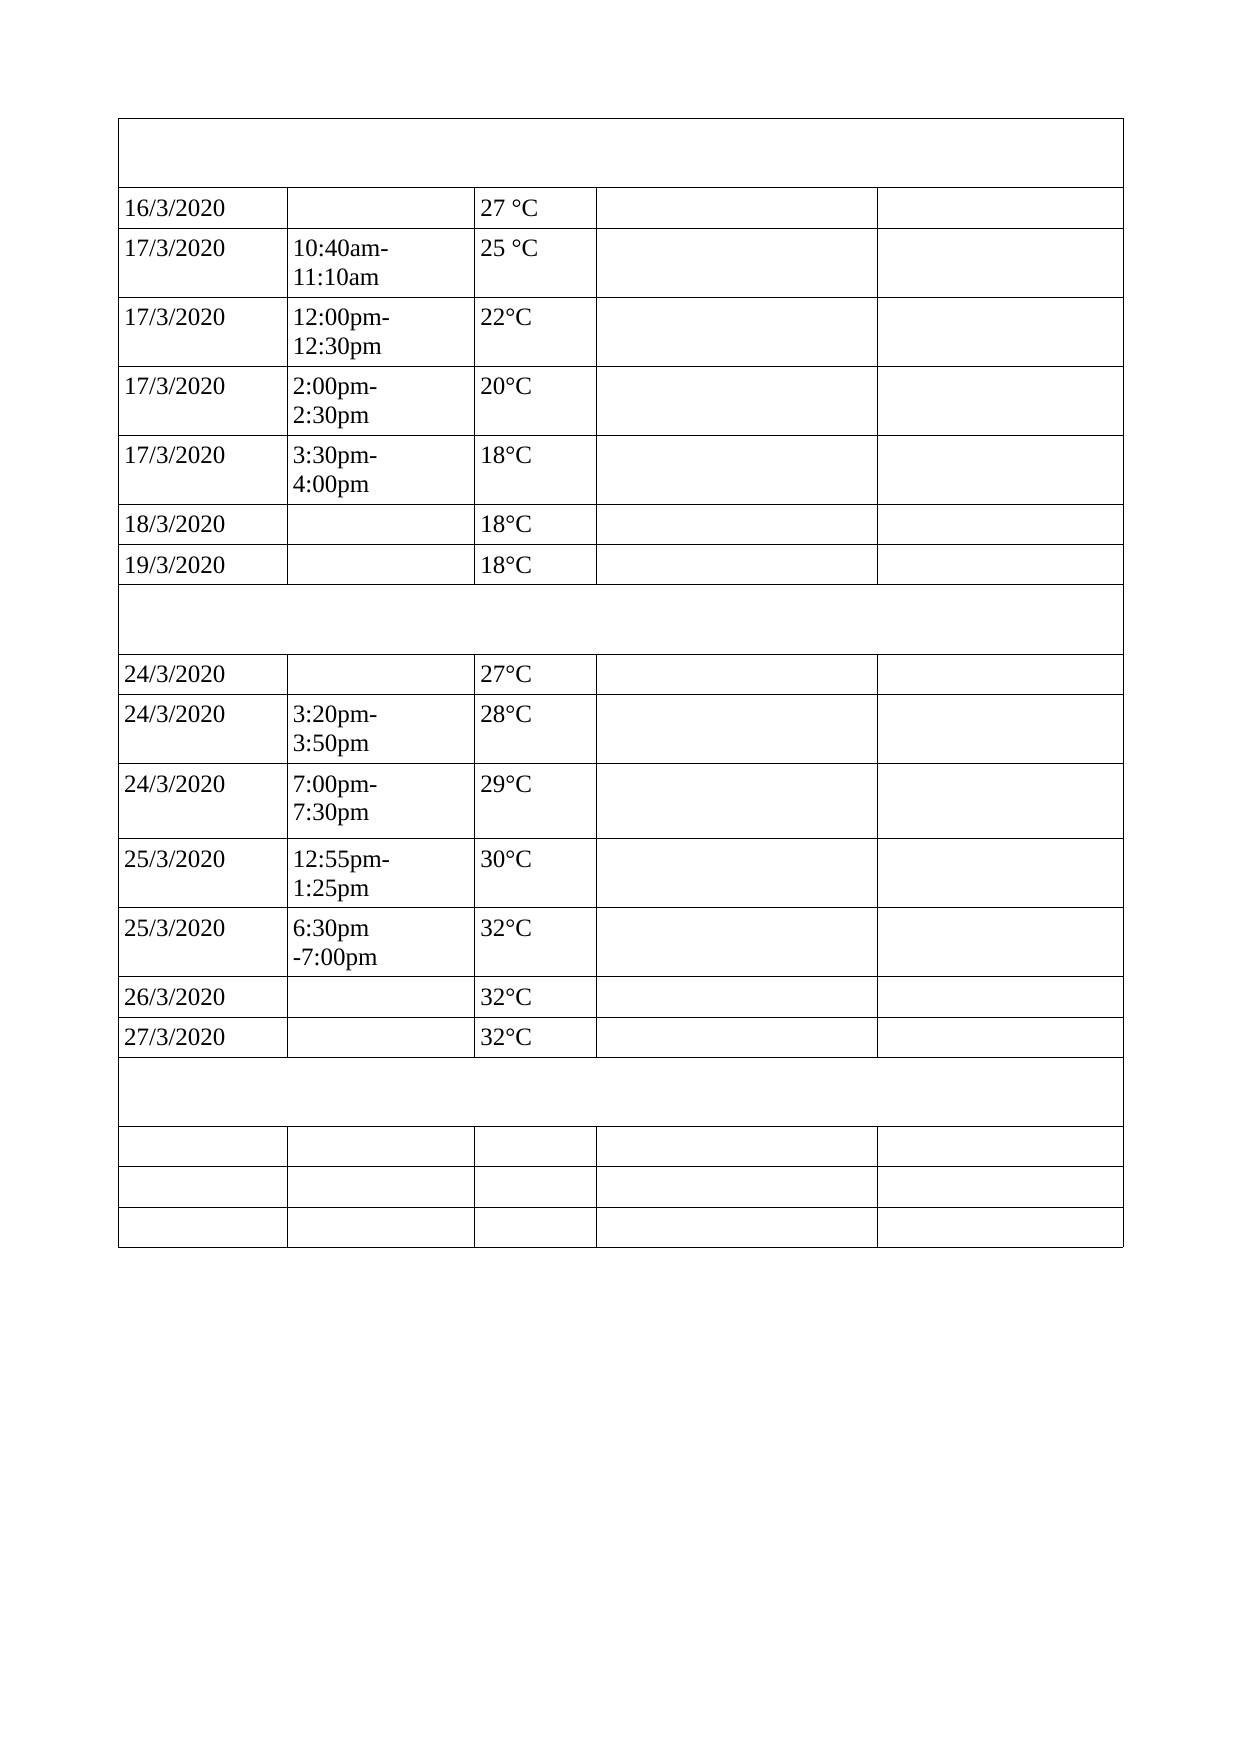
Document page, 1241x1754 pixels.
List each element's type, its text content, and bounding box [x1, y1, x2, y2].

table_cell [878, 839, 1123, 907]
table_cell [878, 977, 1123, 1017]
table_cell [288, 1127, 474, 1166]
table_cell 17/3/2020 [119, 229, 287, 297]
table_cell [288, 505, 474, 544]
table_cell 22°C [475, 298, 596, 366]
table_cell 19/3/2020 [119, 545, 287, 584]
table_cell 20°C [475, 367, 596, 435]
table_cell 12:55pm- 1:25pm [288, 839, 474, 907]
table_cell [878, 695, 1123, 763]
table_cell 2:00pm- 2:30pm [288, 367, 474, 435]
table_cell [597, 695, 877, 763]
table_cell [878, 367, 1123, 435]
table_cell [597, 367, 877, 435]
table_cell 25/3/2020 [119, 839, 287, 907]
table_cell [878, 1018, 1123, 1057]
table_cell [288, 977, 474, 1017]
table_cell [597, 908, 877, 976]
table_cell 7:00pm- 7:30pm [288, 764, 474, 838]
table_cell [119, 1127, 287, 1166]
table_cell [597, 764, 877, 838]
table_cell 32°C [475, 908, 596, 976]
table_cell 24/3/2020 [119, 695, 287, 763]
table_cell [878, 188, 1123, 227]
table_cell [597, 977, 877, 1017]
table_cell 32°C [475, 1018, 596, 1057]
table_cell 18°C [475, 505, 596, 544]
table_cell [878, 655, 1123, 694]
table_cell 16/3/2020 [119, 188, 287, 227]
table_cell [878, 505, 1123, 544]
table_cell 24/3/2020 [119, 655, 287, 694]
table_cell [597, 505, 877, 544]
table_cell [878, 908, 1123, 976]
table_cell [878, 764, 1123, 838]
table_cell 10:40am-11:10am [288, 229, 474, 297]
table_cell [288, 1208, 474, 1247]
table_cell [597, 298, 877, 366]
table_cell [119, 1208, 287, 1247]
table_header [119, 119, 1123, 187]
table_cell [475, 1208, 596, 1247]
table_cell [119, 1058, 1123, 1126]
table_cell 25/3/2020 [119, 908, 287, 976]
table_cell [878, 545, 1123, 584]
table_cell [475, 1167, 596, 1207]
table_cell [119, 585, 1123, 653]
table_cell [288, 655, 474, 694]
table_cell 27°C [475, 655, 596, 694]
table_cell 28°C [475, 695, 596, 763]
table_cell [475, 1127, 596, 1166]
table_cell 18°C [475, 545, 596, 584]
table_cell [288, 1167, 474, 1207]
table_cell 17/3/2020 [119, 436, 287, 504]
table_cell [288, 545, 474, 584]
table_cell [288, 188, 474, 227]
table_cell [597, 1018, 877, 1057]
table_cell 17/3/2020 [119, 367, 287, 435]
table_cell 18/3/2020 [119, 505, 287, 544]
table_cell [597, 188, 877, 227]
table_cell 25 °C [475, 229, 596, 297]
table_cell [119, 1167, 287, 1207]
table_cell 30°C [475, 839, 596, 907]
table_cell [597, 1167, 877, 1207]
table_cell [878, 298, 1123, 366]
table_cell 3:30pm- 4:00pm [288, 436, 474, 504]
table_cell 32°C [475, 977, 596, 1017]
table_cell [878, 436, 1123, 504]
table_cell [878, 229, 1123, 297]
table_cell 12:00pm- 12:30pm [288, 298, 474, 366]
table_cell [597, 545, 877, 584]
table_cell 27/3/2020 [119, 1018, 287, 1057]
table_cell 18°C [475, 436, 596, 504]
table_cell 24/3/2020 [119, 764, 287, 838]
table_cell 6:30pm -7:00pm [288, 908, 474, 976]
table_cell [878, 1208, 1123, 1247]
table_cell [878, 1167, 1123, 1207]
table_cell [597, 839, 877, 907]
table_cell 26/3/2020 [119, 977, 287, 1017]
table_cell 3:20pm- 3:50pm [288, 695, 474, 763]
table_cell [597, 655, 877, 694]
table_cell [288, 1018, 474, 1057]
table_cell [597, 1208, 877, 1247]
table_cell 17/3/2020 [119, 298, 287, 366]
table_cell [597, 1127, 877, 1166]
table_cell [878, 1127, 1123, 1166]
table_cell [597, 436, 877, 504]
table_cell 27 °C [475, 188, 596, 227]
table_cell 29°C [475, 764, 596, 838]
table_cell [597, 229, 877, 297]
